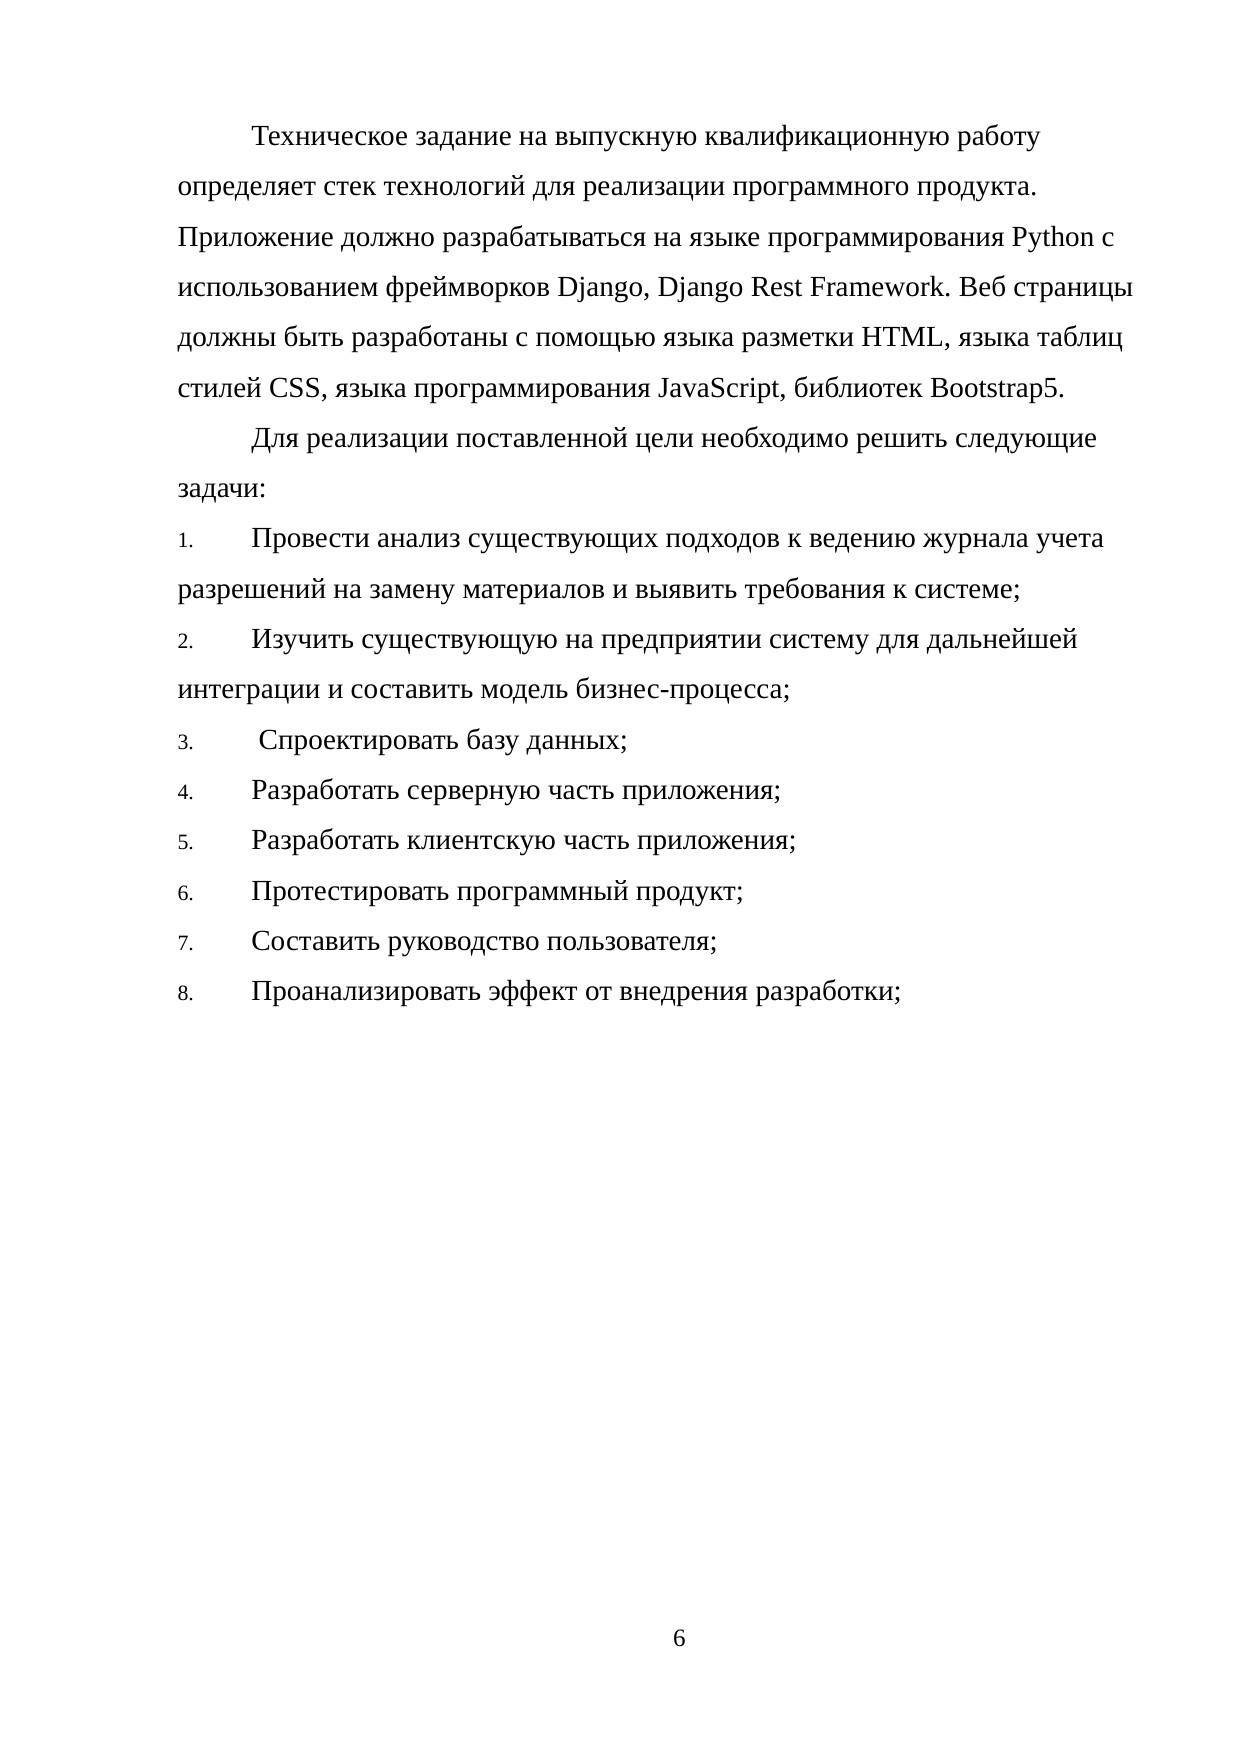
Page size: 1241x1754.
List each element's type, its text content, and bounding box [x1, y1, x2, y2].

list Провести анализ существующих подходов к ведению журнала учета разрешений на замену материалов и выявить требования к системе; [177, 521, 1181, 604]
list Разработать клиентскую часть приложения; [177, 822, 1181, 856]
text Для реализации поставленной цели необходимо решить следующие задачи: [177, 420, 1181, 504]
list Спроектировать базу данных; [177, 722, 1181, 755]
list Протестировать программный продукт; [177, 873, 1181, 906]
list Разработать серверную часть приложения; [177, 772, 1181, 806]
list Проанализировать эффект от внедрения разработки; [177, 973, 1181, 1007]
list Изучить существующую на предприятии систему для дальнейшей интеграции и составить модель бизнес-процесса; [177, 621, 1181, 705]
list Составить руководство пользователя; [177, 923, 1181, 957]
text Техническое задание на выпускную квалификационную работу определяет стек технологий для реализации программного продукта. Приложение должно разрабатываться на языке программирования Python с использованием фреймворков Django, Django Rest Framework. Веб страницы должны быть разработаны с помощью языка разметки HTML, языка таблиц стилей CSS, языка программирования JavaScript, библиотек Bootstrap5. [177, 118, 1181, 403]
